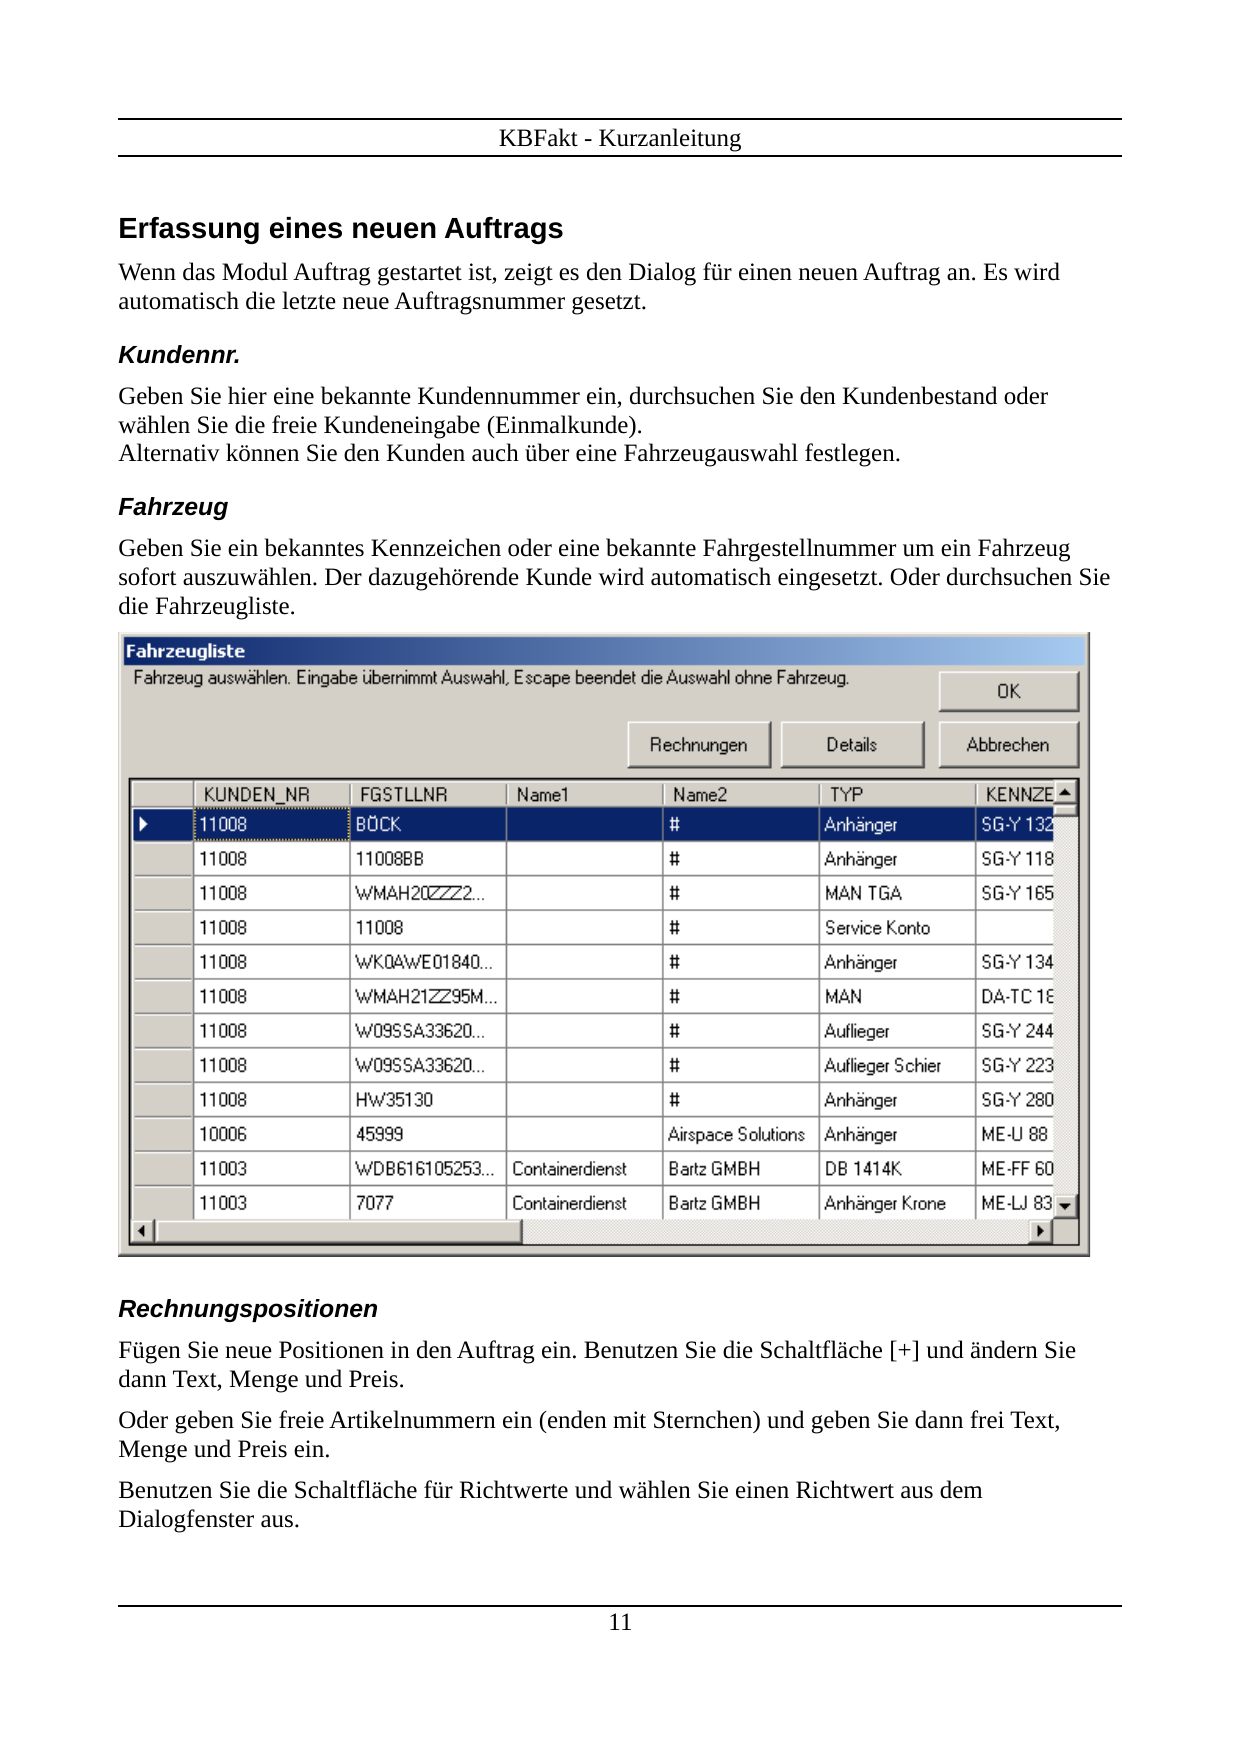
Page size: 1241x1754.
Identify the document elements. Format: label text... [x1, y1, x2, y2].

text Benutzen Sie die Schaltfläche für Richtwerte und wählen Sie einen Richtwert aus dem Dialogfenster aus. [118, 1476, 1122, 1533]
text Geben Sie hier eine bekannte Kundennummer ein, durchsuchen Sie den Kundenbestand oder wählen Sie die freie Kundeneingabe (Einmalkunde). [118, 381, 1122, 438]
subtitle Rechnungspositionen [118, 1294, 1122, 1323]
subtitle Erfassung eines neuen Auftrags [118, 211, 1122, 245]
subtitle Fahrzeug [118, 492, 1122, 521]
picture [118, 632, 1091, 1257]
text Fügen Sie neue Positionen in den Auftrag ein. Benutzen Sie die Schaltfläche [+] und ändern Sie dann Text, Menge und Preis. [118, 1336, 1122, 1393]
text Geben Sie ein bekanntes Kennzeichen oder eine bekannte Fahrgestellnummer um ein Fahrzeug sofort auszuwählen. Der dazugehörende Kunde wird automatisch eingesetzt. Oder durchsuchen Sie die Fahrzeugliste. [118, 533, 1122, 619]
text Wenn das Modul Auftrag gestartet ist, zeigt es den Dialog für einen neuen Auftrag an. Es wird automatisch die letzte neue Auftragsnummer gesetzt. [118, 257, 1122, 315]
text Oder geben Sie freie Artikelnummern ein (enden mit Sternchen) und geben Sie dann frei Text, Menge und Preis ein. [118, 1406, 1122, 1463]
text Alternativ können Sie den Kunden auch über eine Fahrzeugauswahl festlegen. [118, 438, 1122, 467]
subtitle Kundennr. [118, 340, 1122, 368]
